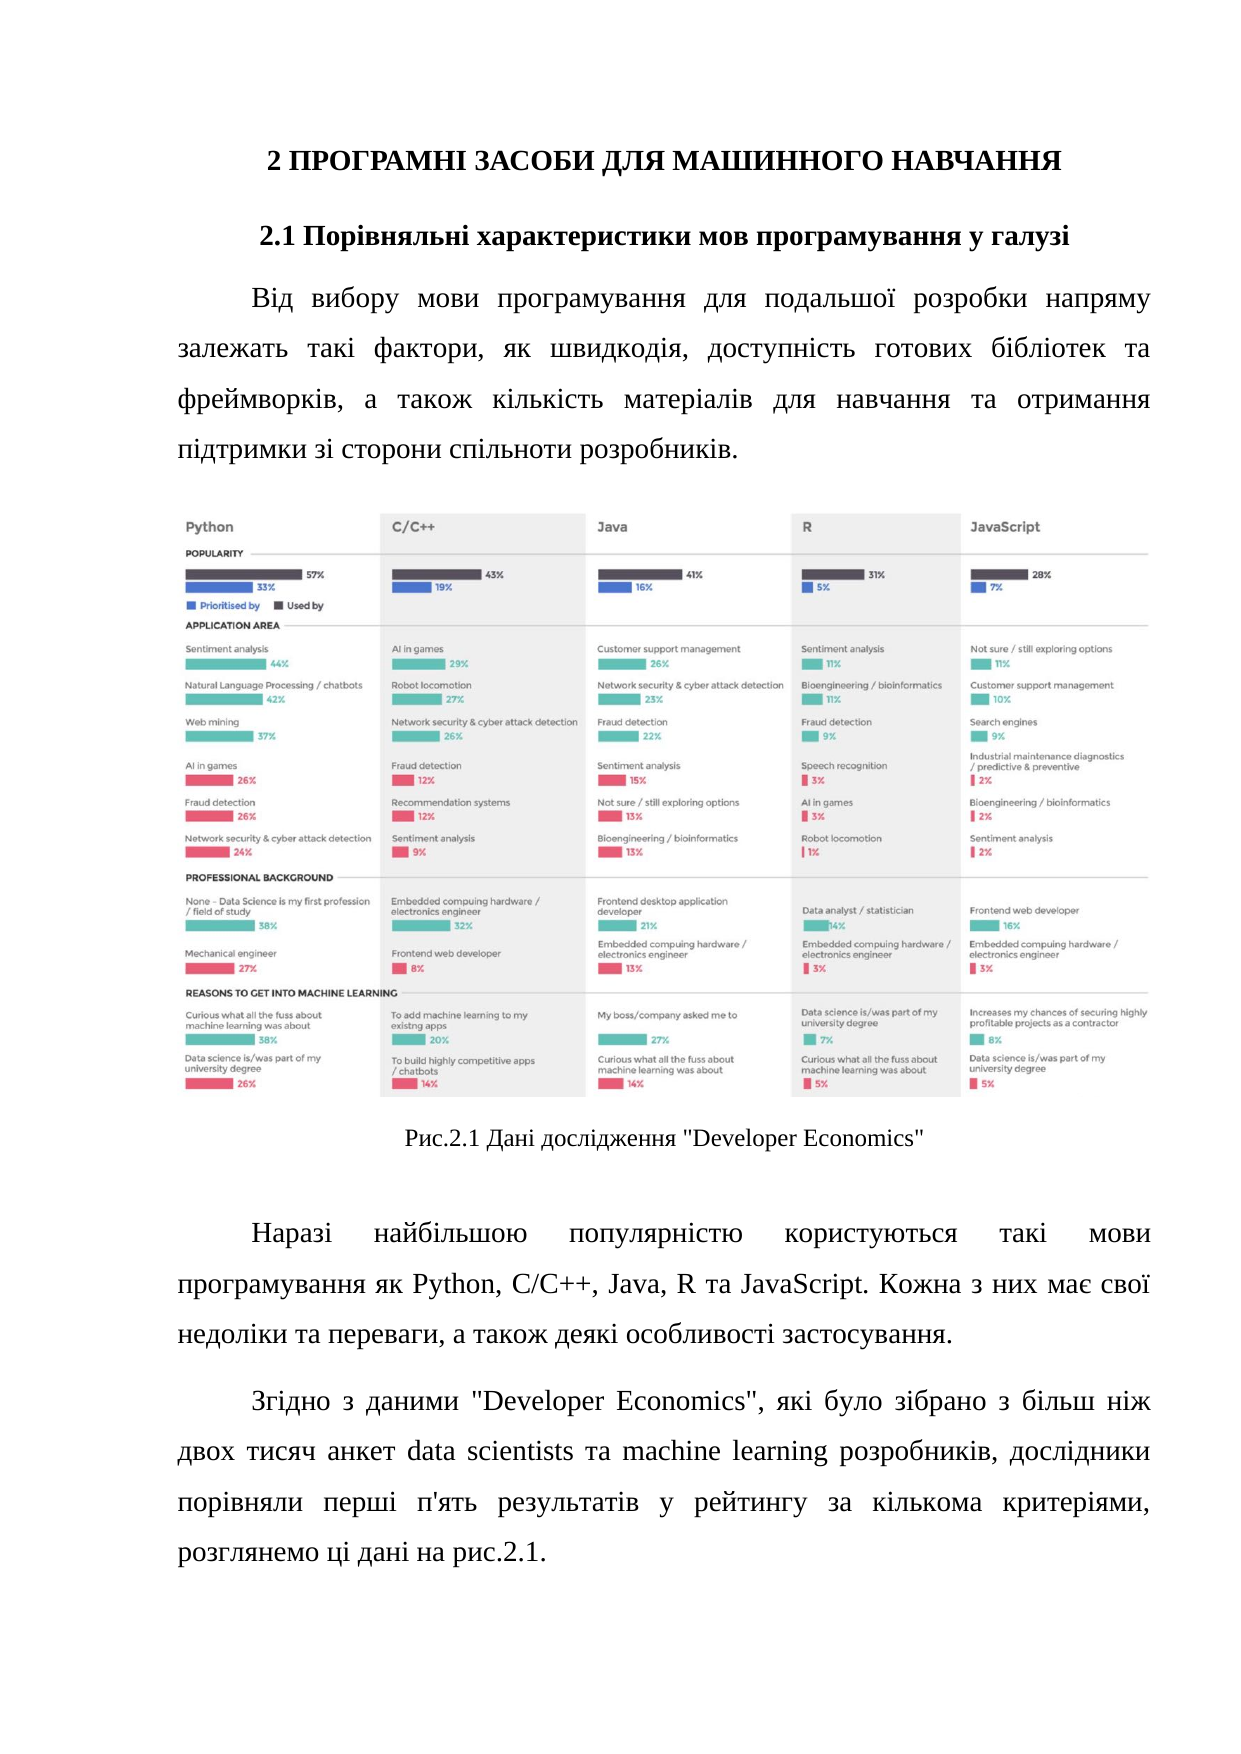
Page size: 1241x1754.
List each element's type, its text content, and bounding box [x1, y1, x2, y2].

subtitle 2.1 Порівняльні характеристики мов програмування у галузі [177, 218, 1152, 252]
text Рис.2.1 Дані дослідження "Developer Economics" [177, 1097, 1152, 1152]
text Згідно з даними "Developer Economics", які було зібрано з більш ніж двох тисяч анкет data scientists та machine learning розробників, дослідники порівняли перші п'ять результатів у рейтингу за кількома критеріями, розглянемо ці дані на рис.2.1. [177, 1383, 1152, 1568]
text Від вибору мови програмування для подальшої розробки напряму залежать такі фактори, як швидкодія, доступність готових бібліотек та фреймворків, а також кількість матеріалів для навчання та отримання підтримки зі сторони спільноти розробників. [177, 280, 1152, 464]
text Наразі найбільшою популярністю користуються такі мови програмування як Python, C/C++, Java, R та JavaScript. Кожна з них має свої недоліки та переваги, а також деякі особливості застосування. [177, 1152, 1152, 1350]
subtitle 2 ПРОГРАМНІ ЗАСОБИ ДЛЯ МАШИННОГО НАВЧАННЯ [177, 143, 1152, 176]
picture [177, 510, 1152, 1097]
text [177, 498, 1152, 510]
